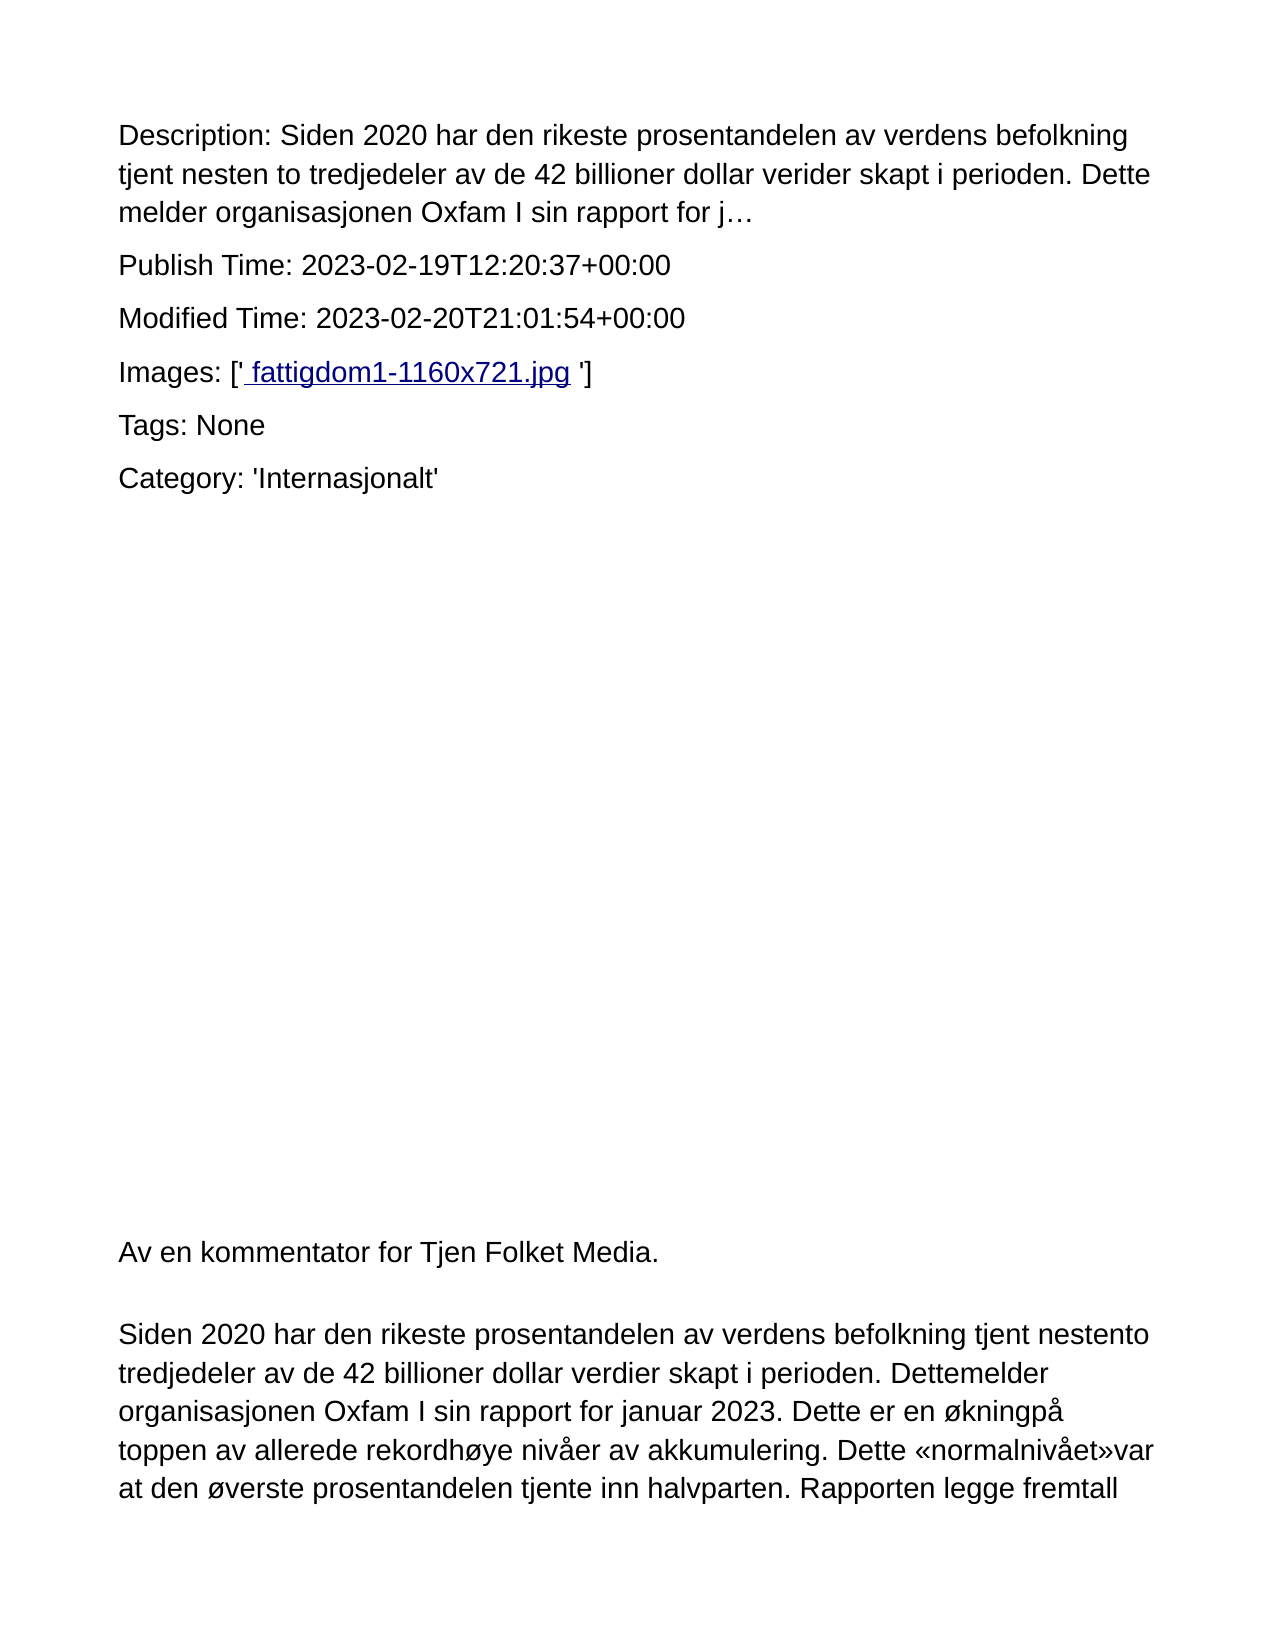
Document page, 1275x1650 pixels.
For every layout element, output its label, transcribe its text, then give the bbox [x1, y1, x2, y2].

text Modified Time: 2023-02-20T21:01:54+00:00 [118, 301, 1157, 335]
text Publish Time: 2023-02-19T12:20:37+00:00 [118, 248, 1157, 282]
text Siden 2020 har den rikeste prosentandelen av verdens befolkning tjent nestento tredjedeler av de 42 billioner dollar verdier skapt i perioden. Dettemelder organisasjonen Oxfam I sin rapport for januar 2023. Dette er en økningpå toppen av allerede rekordhøye nivåer av akkumulering. Dette «normalnivået»var at den øverste prosentandelen tjente inn halvparten. Rapporten legge fremtall [118, 1317, 1157, 1505]
text Av en kommentator for Tjen Folket Media. [118, 1235, 1157, 1269]
text Images: [' fattigdom1-1160x721.jpg '] [118, 354, 1157, 388]
text Tags: None [118, 408, 1157, 441]
text Category: 'Internasjonalt' [118, 461, 1157, 494]
text Description: Siden 2020 har den rikeste prosentandelen av verdens befolkning tjent nesten to tredjedeler av de 42 billioner dollar verider skapt i perioden. Dette melder organisasjonen Oxfam I sin rapport for j… [118, 118, 1157, 229]
